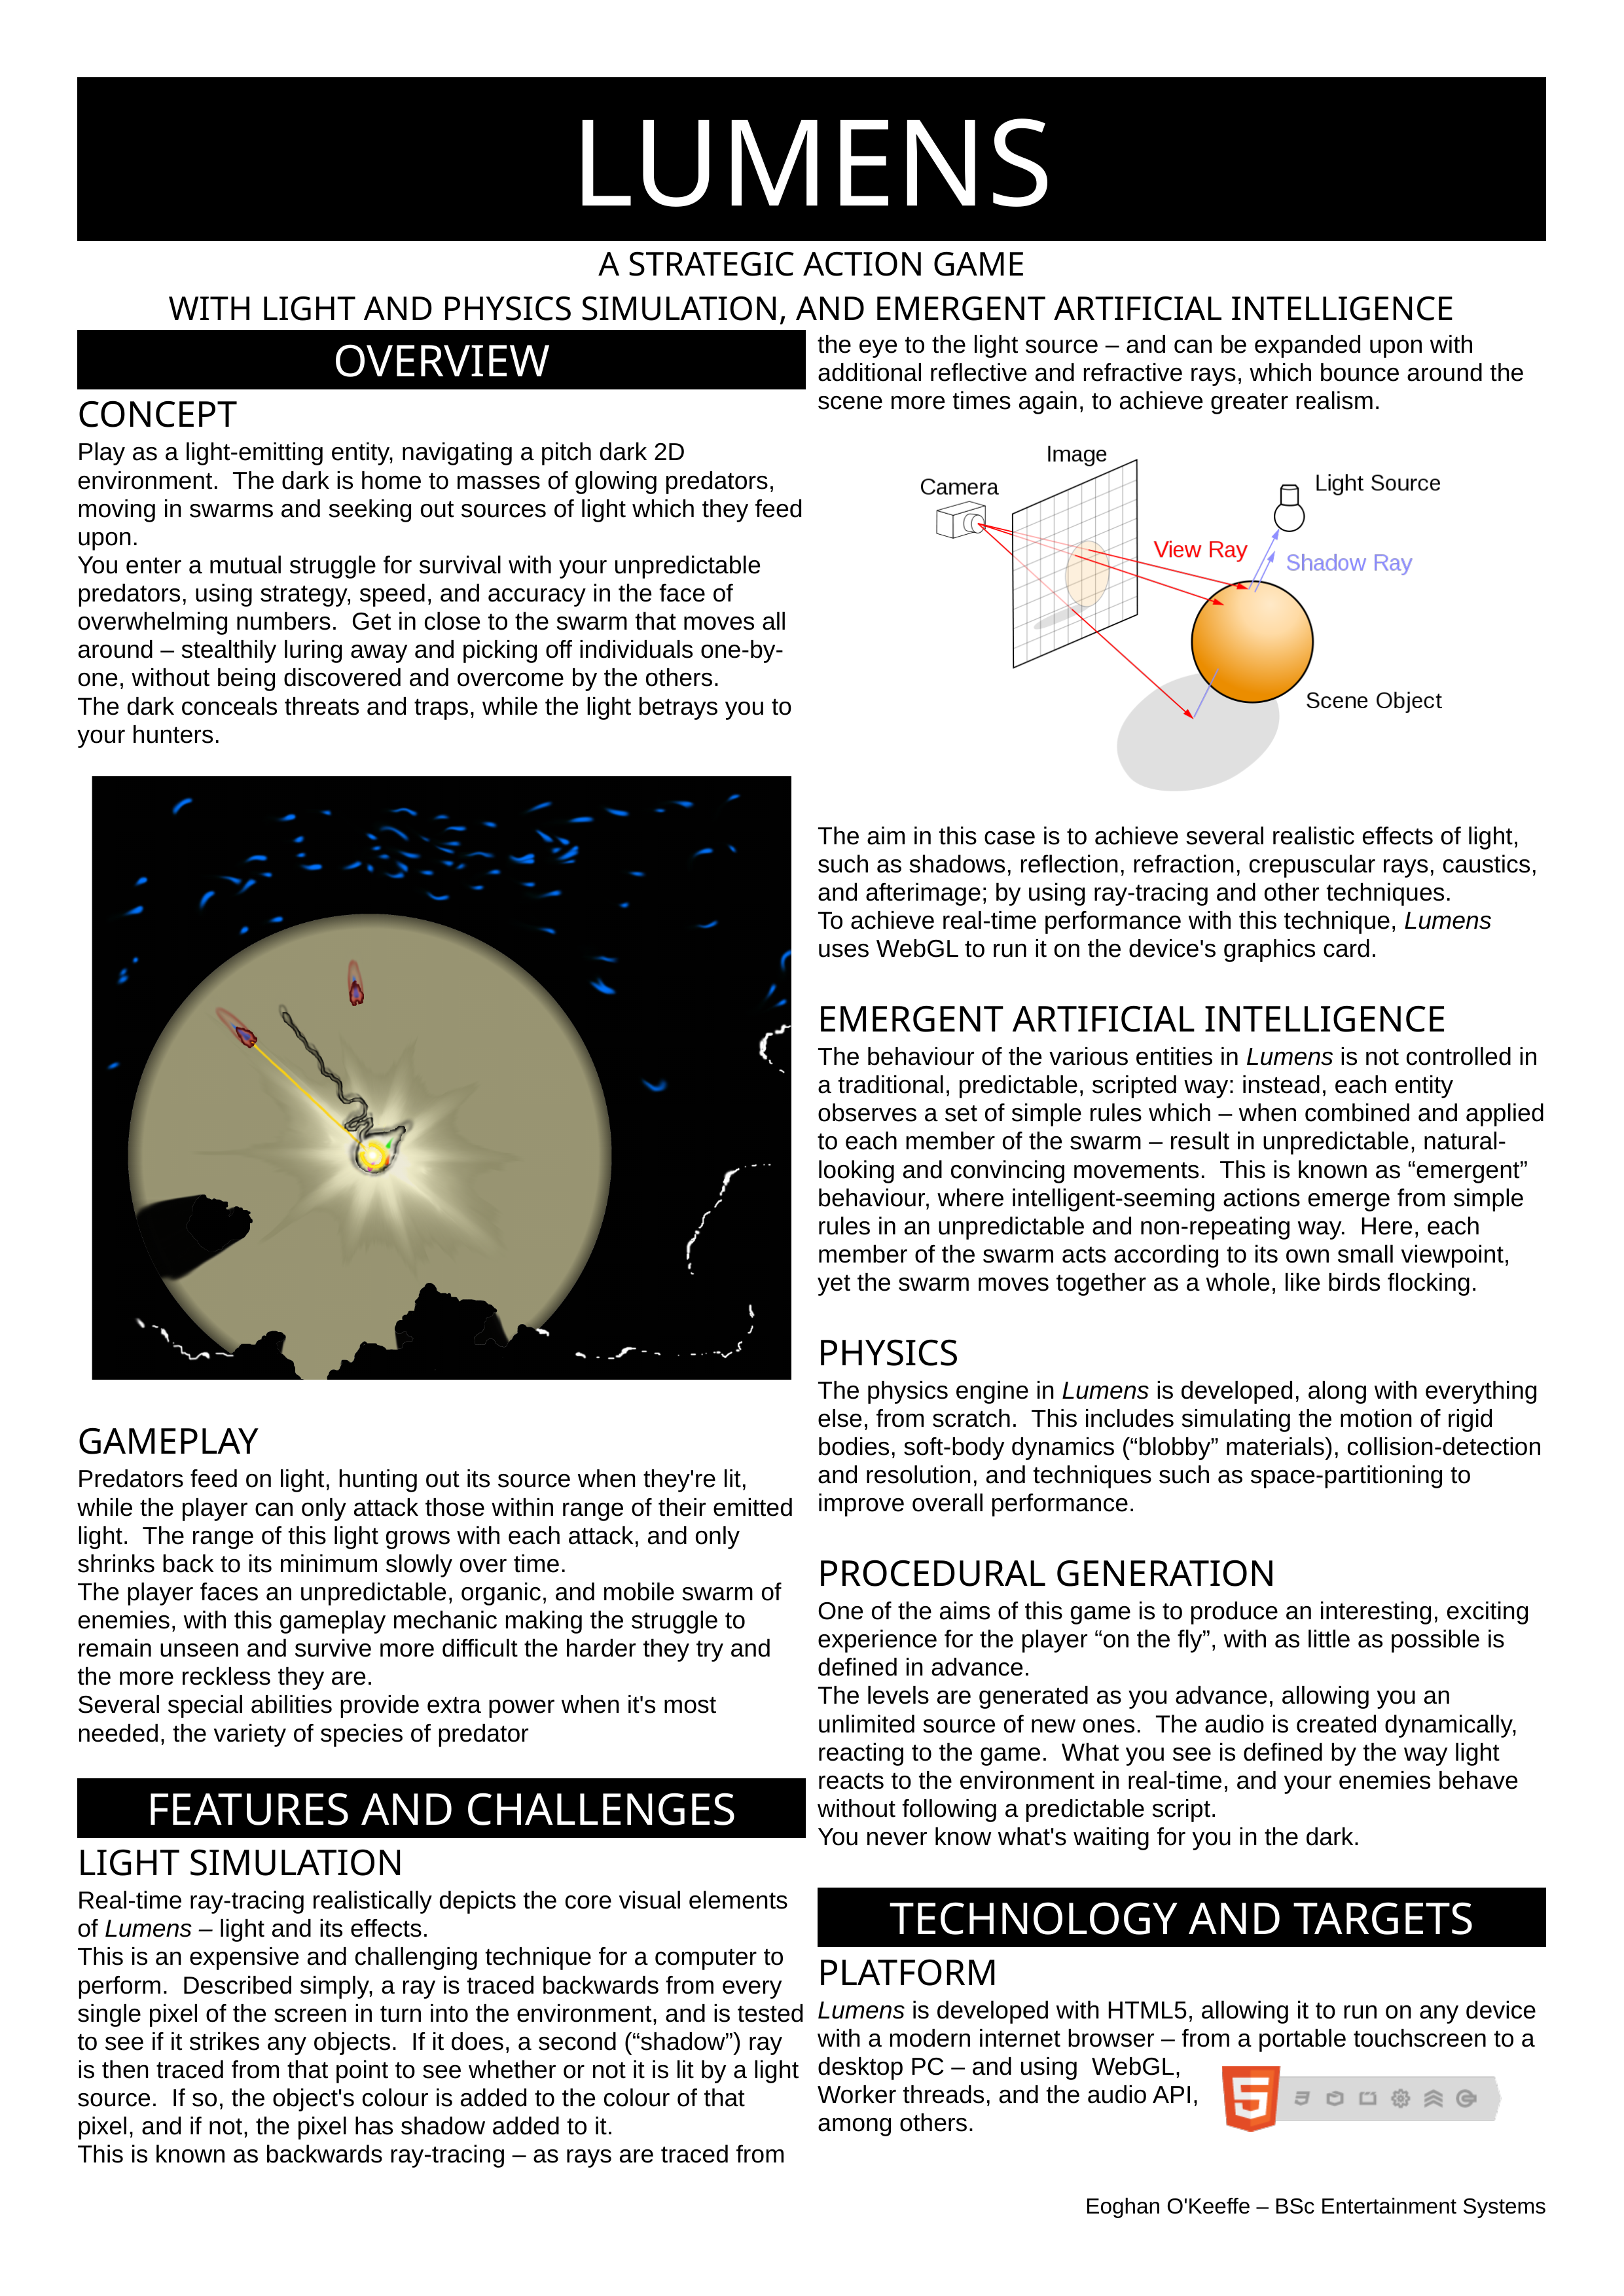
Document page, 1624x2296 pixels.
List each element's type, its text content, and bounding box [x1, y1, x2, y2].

text You enter a mutual struggle for survival with your unpredictable predators, using strategy, speed, and accuracy in the face of overwhelming numbers. Get in close to the swarm that moves all around – stealthily luring away and picking off individuals one-by-one, without being discovered and overcome by the others. [77, 550, 806, 692]
text OVERVIEW [77, 330, 806, 389]
text This is known as backwards ray-tracing – as rays are traced from [77, 2140, 806, 2168]
text LUMENS [77, 77, 1546, 241]
text PLATFORM [818, 1947, 1546, 1996]
text Predators feed on light, hunting out its source when they're lit, while the player can only attack those within range of their emitted light. The range of this light grows with each attack, and only shrinks back to its minimum slowly over time. [77, 1465, 806, 1577]
text FEATURES AND CHALLENGES [77, 1778, 806, 1838]
text One of the aims of this game is to produce an interesting, exciting experience for the player “on the fly”, with as little as possible is defined in advance. [818, 1596, 1546, 1681]
picture [918, 442, 1445, 793]
text EMERGENT ARTIFICIAL INTELLIGENCE [818, 994, 1546, 1042]
text PROCEDURAL GENERATION [818, 1549, 1546, 1596]
text the eye to the light source – and can be expanded upon with additional reflective and refractive rays, which bounce around the scene more times again, to achieve greater realism. [818, 330, 1546, 414]
text The levels are generated as you advance, allowing you an unlimited source of new ones. The audio is created dynamically, reacting to the game. What you see is defined by the way light reacts to the environment in real-time, and your enemies behave without following a predictable script. [818, 1681, 1546, 1822]
text The dark conceals threats and traps, while the light betrays you to your hunters. [77, 692, 806, 748]
text PHYSICS [818, 1327, 1546, 1376]
text CONCEPT [77, 389, 806, 438]
text TECHNOLOGY AND TARGETS [818, 1888, 1546, 1947]
text The physics engine in Lumens is developed, along with everything else, from scratch. This includes simulating the motion of rigid bodies, soft-body dynamics (“blobby” materials), collision-detection and resolution, and techniques such as space-partitioning to improve overall performance. [818, 1376, 1546, 1517]
text LIGHT SIMULATION [77, 1838, 806, 1886]
text The player faces an unpredictable, organic, and mobile swarm of enemies, with this gameplay mechanic making the struggle to remain unseen and survive more difficult the harder they try and the more reckless they are. [77, 1577, 806, 1691]
text GAMEPLAY [77, 1416, 806, 1465]
text WITH LIGHT AND PHYSICS SIMULATION, AND EMERGENT ARTIFICIAL INTELLIGENCE [77, 285, 1546, 330]
text You never know what's waiting for you in the dark. [818, 1822, 1546, 1850]
text This is an expensive and challenging technique for a computer to perform. Described simply, a ray is traced backwards from every single pixel of the screen in turn into the environment, and is tested to see if it strikes any objects. If it does, a second (“shadow”) ray is then traced from that point to see whether or not it is lit by a light source. If so, the object's colour is added to the colour of that pixel, and if not, the pixel has shadow added to it. [77, 1943, 806, 2140]
text Lumens is developed with HTML5, allowing it to run on any device with a modern internet browser – from a portable touchscreen to a desktop PC – and using WebGL, Worker threads, and the audio API, among others. [818, 1996, 1546, 2136]
text Play as a light-emitting entity, navigating a pitch dark 2D environment. The dark is home to masses of glowing predators, moving in swarms and seeking out sources of light which they feed upon. [77, 438, 806, 550]
picture [1221, 2066, 1522, 2132]
picture [92, 776, 791, 1380]
text The aim in this case is to achieve several realistic effects of light, such as shadows, reflection, refraction, crepuscular rays, caustics, and afterimage; by using ray-tracing and other techniques. [818, 821, 1546, 906]
text A STRATEGIC ACTION GAME [77, 241, 1546, 285]
text To achieve real-time performance with this technique, Lumens uses WebGL to run it on the device's graphics card. [818, 906, 1546, 963]
text The behaviour of the various entities in Lumens is not controlled in a traditional, predictable, scripted way: instead, each entity observes a set of simple rules which – when combined and applied to each member of the swarm – result in unpredictable, natural-looking and convincing movements. This is known as “emergent” behaviour, where intelligent-seeming actions emerge from simple rules in an unpredictable and non-repeating way. Here, each member of the swarm acts according to its own small viewpoint, yet the swarm moves together as a whole, like birds flocking. [818, 1042, 1546, 1296]
text Real-time ray-tracing realistically depicts the core visual elements of Lumens – light and its effects. [77, 1886, 806, 1943]
text Several special abilities provide extra power when it's most needed, the variety of species of predator [77, 1691, 806, 1747]
